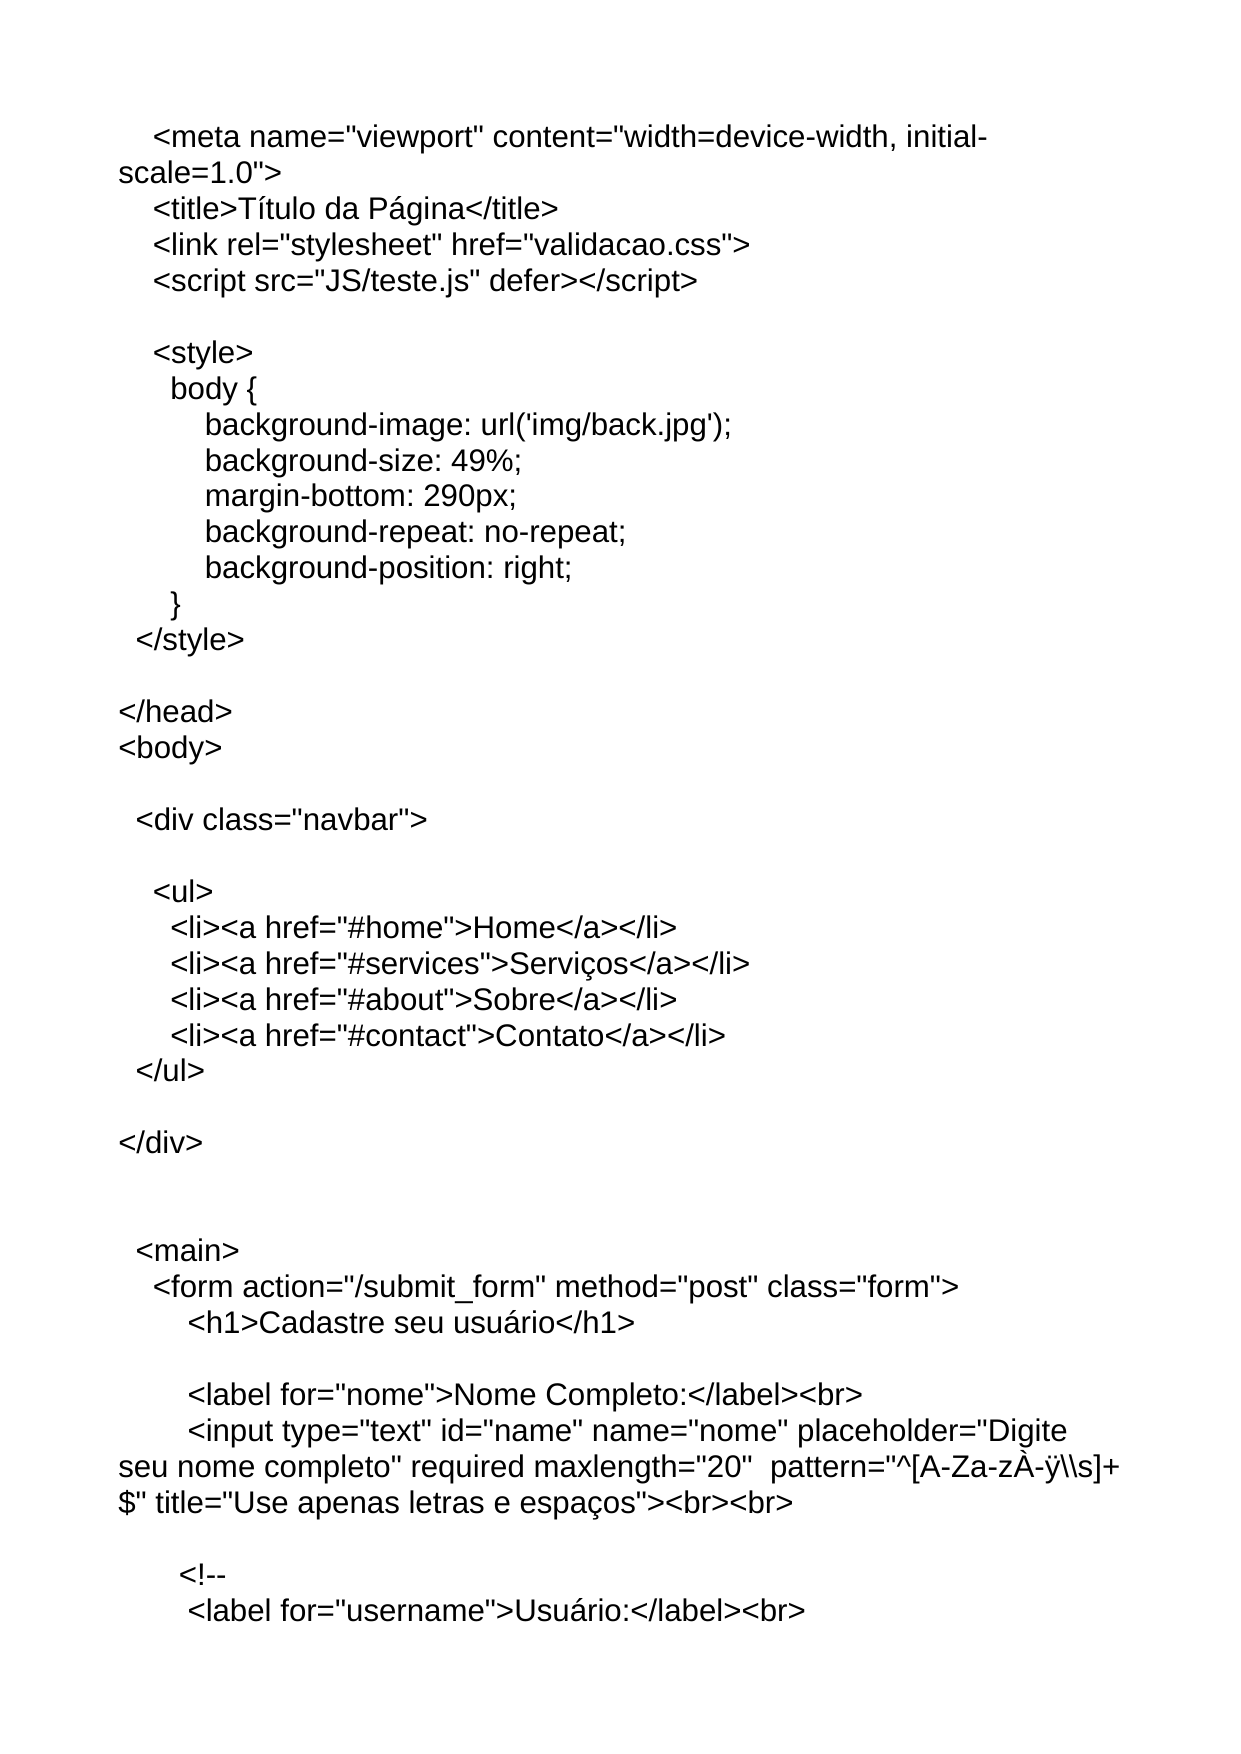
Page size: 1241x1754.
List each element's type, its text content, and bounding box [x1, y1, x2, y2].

text <link rel="stylesheet" href="validacao.css"> [118, 226, 1122, 262]
text <div class="navbar"> [118, 801, 1122, 837]
text <form action="/submit_form" method="post" class="form"> [118, 1268, 1122, 1304]
text </ul> [118, 1052, 1122, 1088]
text <li><a href="#about">Sobre</a></li> [118, 981, 1122, 1017]
text background-position: right; [118, 549, 1122, 585]
text </div> [118, 1124, 1122, 1160]
text <main> [118, 1232, 1122, 1268]
text <script src="JS/teste.js" defer></script> [118, 262, 1122, 298]
text background-size: 49%; [118, 442, 1122, 477]
text <!-- [118, 1556, 1122, 1592]
text <ul> [118, 873, 1122, 909]
text <meta name="viewport" content="width=device-width, initial-scale=1.0"> [118, 118, 1122, 190]
text <input type="text" id="name" name="nome" placeholder="Digite seu nome completo" required maxlength="20" pattern="^[A-Za-zÀ-ÿ\\s]+$" title="Use apenas letras e espaços"><br><br> [118, 1412, 1122, 1520]
text <li><a href="#contact">Contato</a></li> [118, 1017, 1122, 1052]
text <title>Título da Página</title> [118, 190, 1122, 226]
text <h1>Cadastre seu usuário</h1> [118, 1304, 1122, 1340]
text body { [118, 370, 1122, 406]
text </style> [118, 621, 1122, 657]
text <style> [118, 334, 1122, 370]
text </head> [118, 693, 1122, 729]
text margin-bottom: 290px; [118, 477, 1122, 513]
text } [118, 585, 1122, 621]
text <label for="nome">Nome Completo:</label><br> [118, 1376, 1122, 1412]
text background-image: url('img/back.jpg'); [118, 406, 1122, 442]
text <body> [118, 729, 1122, 765]
text <li><a href="#services">Serviços</a></li> [118, 945, 1122, 981]
text <label for="username">Usuário:</label><br> [118, 1592, 1122, 1627]
text background-repeat: no-repeat; [118, 513, 1122, 549]
text <li><a href="#home">Home</a></li> [118, 909, 1122, 945]
